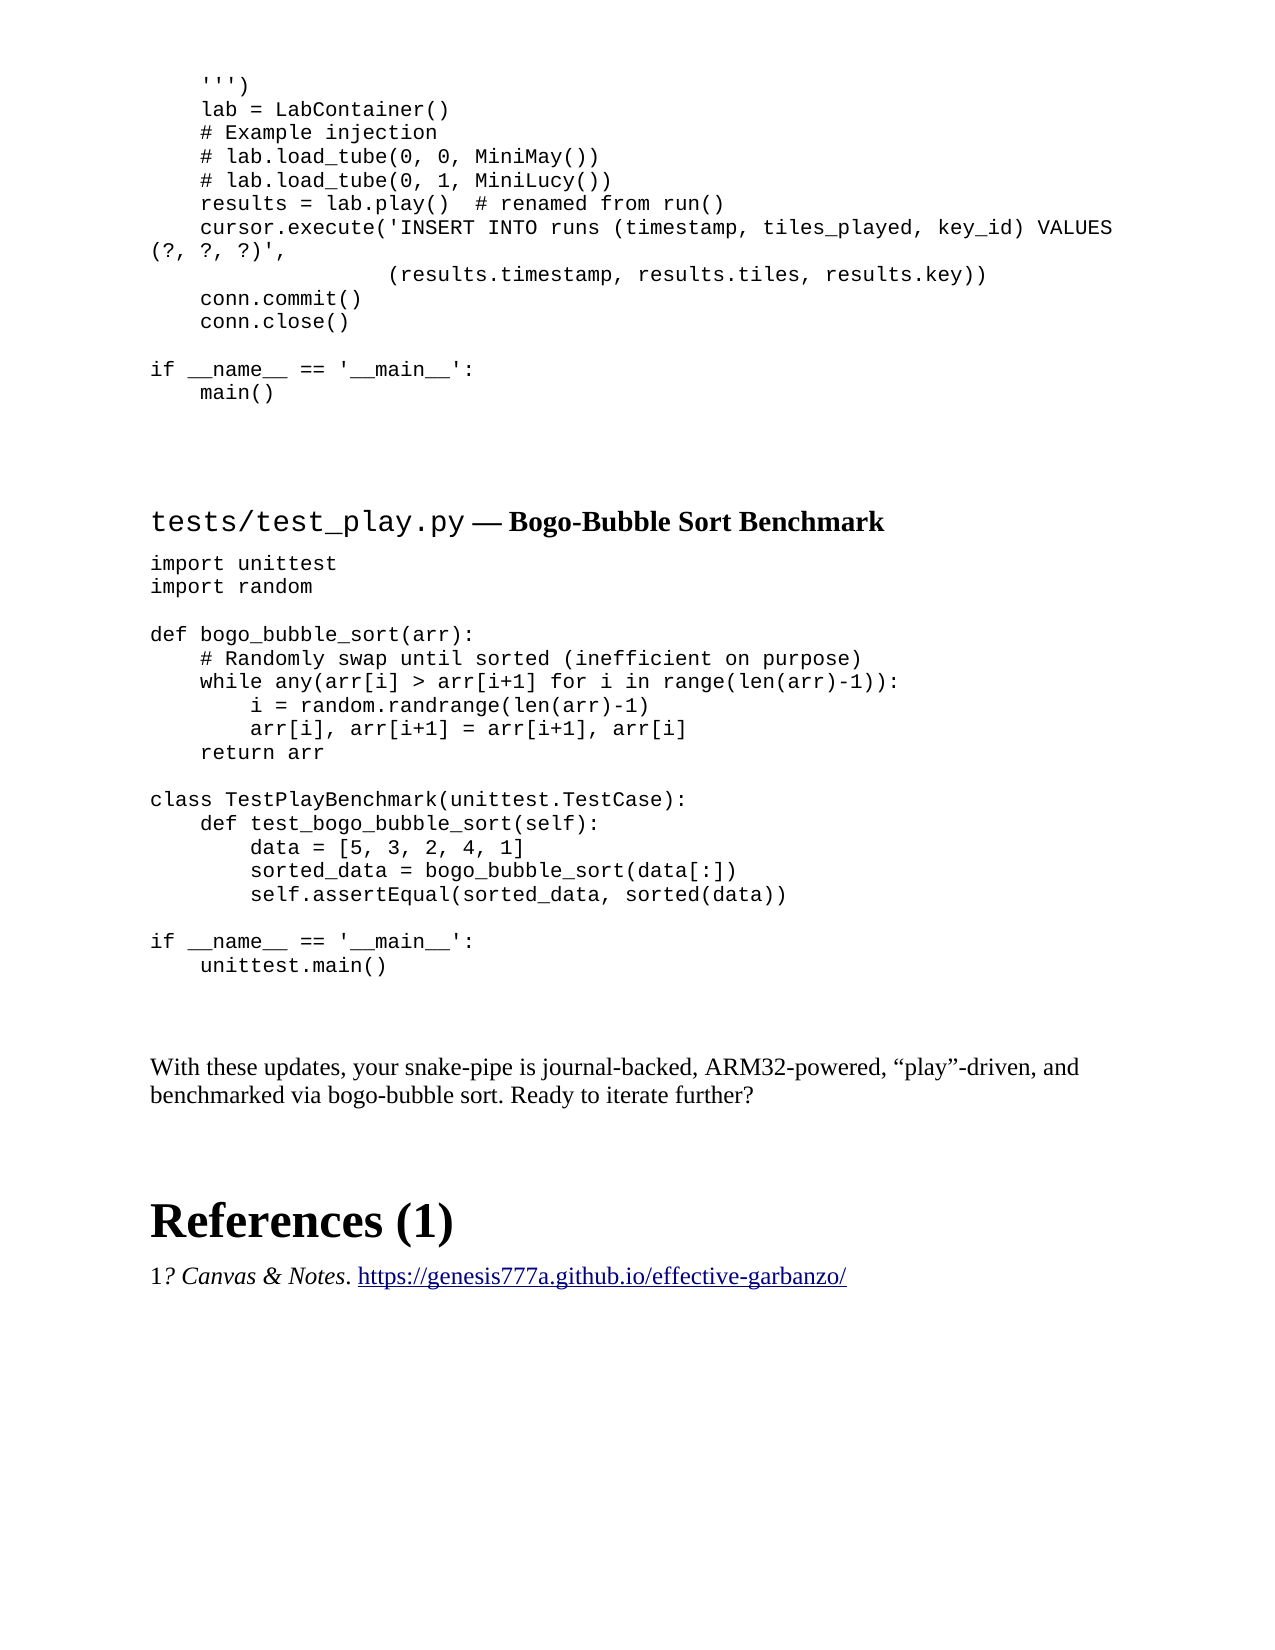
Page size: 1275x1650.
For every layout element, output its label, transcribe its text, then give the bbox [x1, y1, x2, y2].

text return arr [150, 742, 1125, 766]
text def test_bogo_bubble_sort(self): [150, 813, 1125, 837]
text arr[i], arr[i+1] = arr[i+1], arr[i] [150, 718, 1125, 742]
text i = random.randrange(len(arr)-1) [150, 695, 1125, 718]
text data = [5, 3, 2, 4, 1] [150, 837, 1125, 860]
text ''') [150, 75, 1125, 99]
text if __name__ == '__main__': [150, 931, 1125, 955]
text import random [150, 577, 1125, 600]
text (results.timestamp, results.tiles, results.key)) [150, 264, 1125, 288]
text With these updates, your snake-pipe is journal-backed, ARM32-powered, “play”-driven, and benchmarked via bogo-bubble sort. Ready to iterate further? [150, 1052, 1125, 1109]
text 1? Canvas & Notes. https://genesis777a.github.io/effective-garbanzo/ [150, 1261, 1125, 1289]
text results = lab.play() # renamed from run() [150, 193, 1125, 217]
text while any(arr[i] > arr[i+1] for i in range(len(arr)-1)): [150, 671, 1125, 695]
text import unittest [150, 553, 1125, 577]
text sorted_data = bogo_bubble_sort(data[:]) [150, 860, 1125, 884]
text tests/test_play.py — Bogo-Bubble Sort Benchmark [150, 504, 1125, 540]
text conn.close() [150, 311, 1125, 335]
text lab = LabContainer() [150, 99, 1125, 122]
text # lab.load_tube(0, 1, MiniLucy()) [150, 169, 1125, 193]
text References (1) [150, 1191, 1125, 1248]
text def bogo_bubble_sort(arr): [150, 624, 1125, 647]
text # Example injection [150, 122, 1125, 146]
text cursor.execute('INSERT INTO runs (timestamp, tiles_played, key_id) VALUES (?, ?, ?)', [150, 217, 1125, 264]
text # Randomly swap until sorted (inefficient on purpose) [150, 647, 1125, 671]
text unittest.main() [150, 955, 1125, 978]
text # lab.load_tube(0, 0, MiniMay()) [150, 146, 1125, 169]
text conn.commit() [150, 288, 1125, 311]
text class TestPlayBenchmark(unittest.TestCase): [150, 789, 1125, 813]
text main() [150, 382, 1125, 406]
text if __name__ == '__main__': [150, 359, 1125, 382]
text self.assertEqual(sorted_data, sorted(data)) [150, 884, 1125, 908]
